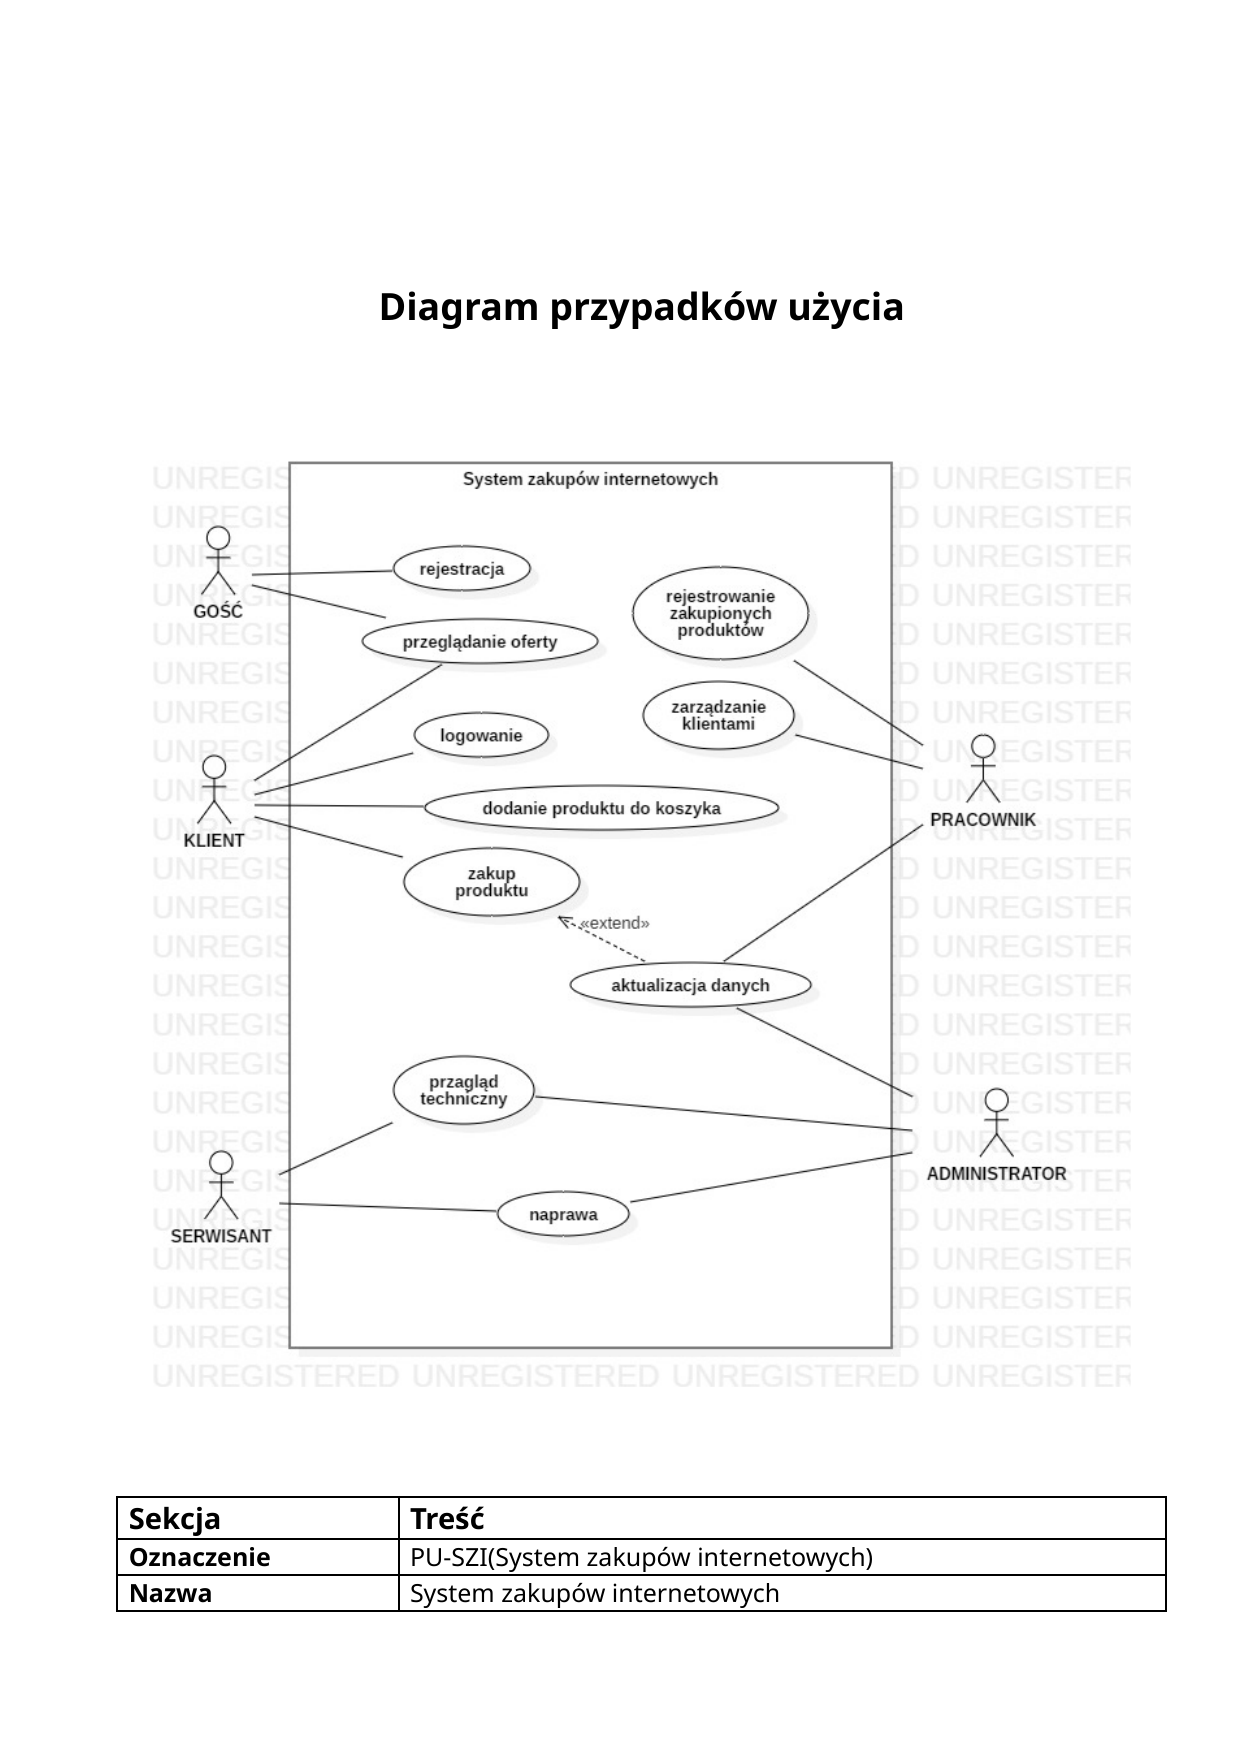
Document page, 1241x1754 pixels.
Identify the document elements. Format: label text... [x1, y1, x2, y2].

table_cell PU-SZI(System zakupów internetowych) [400, 1540, 1165, 1574]
table_header Sekcja [118, 1498, 398, 1538]
table_cell Nazwa [118, 1576, 398, 1610]
table_header Treść [400, 1498, 1165, 1538]
table_cell System zakupów internetowych [400, 1576, 1165, 1610]
text Diagram przypadków użycia [118, 281, 1165, 332]
table_cell Oznaczenie [118, 1540, 398, 1574]
